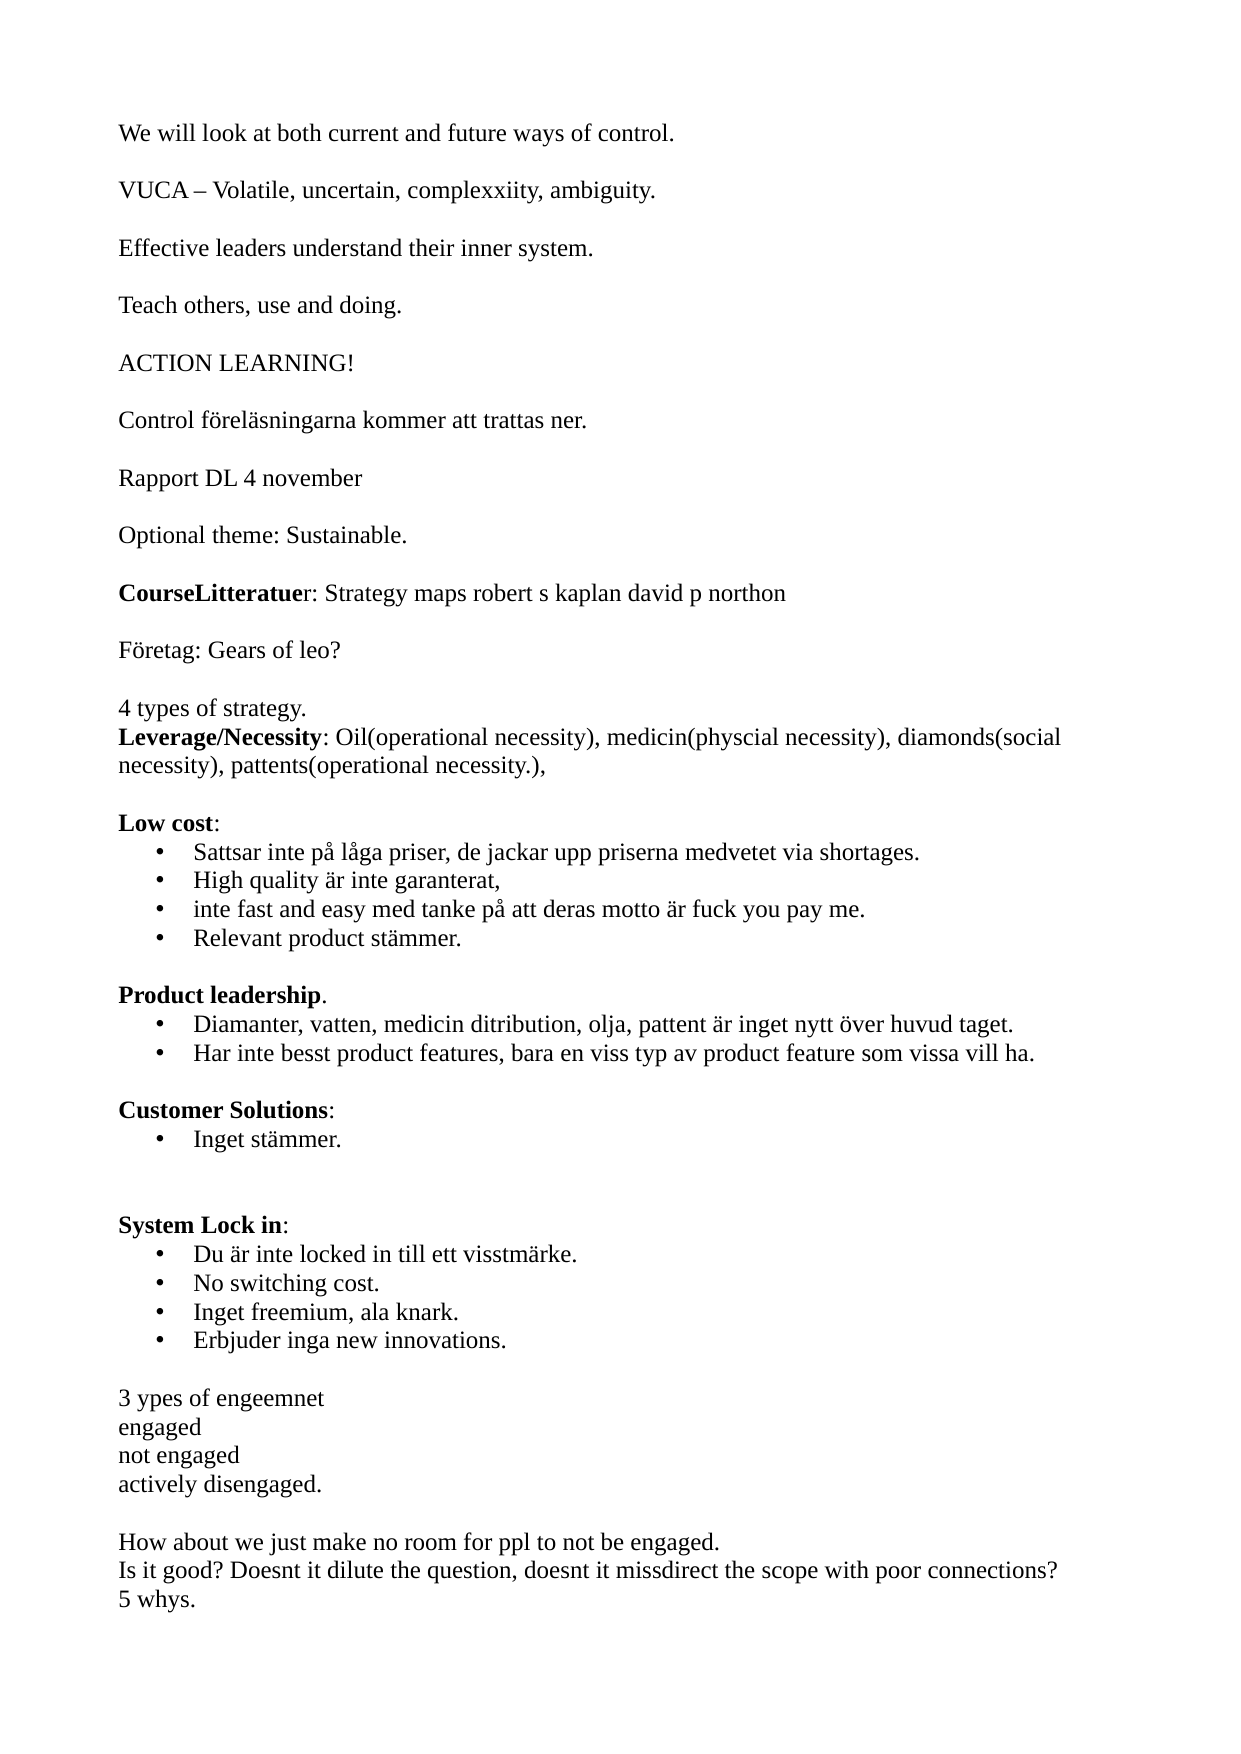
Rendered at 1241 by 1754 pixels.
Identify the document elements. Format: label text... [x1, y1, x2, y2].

text Optional theme: Sustainable. CourseLitteratuer: Strategy maps robert s kaplan david p northon [118, 521, 1122, 607]
text 5 whys. [118, 1584, 1122, 1613]
text We will look at both current and future ways of control. VUCA – Volatile, uncertain, complexxiity, ambiguity. [118, 118, 1122, 204]
text Control föreläsningarna kommer att trattas ner. Rapport DL 4 november [118, 406, 1122, 492]
text Low cost: [118, 779, 1122, 837]
text Teach others, use and doing. ACTION LEARNING! [118, 291, 1122, 377]
list Du är inte locked in till ett visstmärke. [156, 1239, 1122, 1268]
text Product leadership. [118, 952, 1122, 1009]
text 4 types of strategy. [118, 693, 1122, 722]
list Erbjuder inga new innovations. [156, 1326, 1122, 1354]
list No switching cost. [156, 1268, 1122, 1297]
list Har inte besst product features, bara en viss typ av product feature som vissa vill ha. [156, 1038, 1122, 1067]
text Leverage/Necessity: Oil(operational necessity), medicin(physcial necessity), diamonds(social necessity), pattents(operational necessity.), [118, 722, 1122, 779]
text Företag: Gears of leo? [118, 636, 1122, 664]
list Inget stämmer. [156, 1124, 1122, 1153]
list Relevant product stämmer. [156, 923, 1122, 952]
list inte fast and easy med tanke på att deras motto är fuck you pay me. [156, 894, 1122, 923]
list Diamanter, vatten, medicin ditribution, olja, pattent är inget nytt över huvud taget. [156, 1009, 1122, 1038]
text System Lock in: [118, 1153, 1122, 1239]
text Effective leaders understand their inner system. [118, 233, 1122, 262]
text not engaged [118, 1441, 1122, 1469]
text Is it good? Doesnt it dilute the question, doesnt it missdirect the scope with poor connections? [118, 1556, 1122, 1584]
list Sattsar inte på låga priser, de jackar upp priserna medvetet via shortages. [156, 837, 1122, 866]
text actively disengaged. [118, 1469, 1122, 1498]
list Inget freemium, ala knark. [156, 1297, 1122, 1326]
text Customer Solutions: [118, 1067, 1122, 1124]
text 3 ypes of engeemnet engaged [118, 1383, 1122, 1441]
text How about we just make no room for ppl to not be engaged. [118, 1527, 1122, 1556]
list High quality är inte garanterat, [156, 866, 1122, 894]
